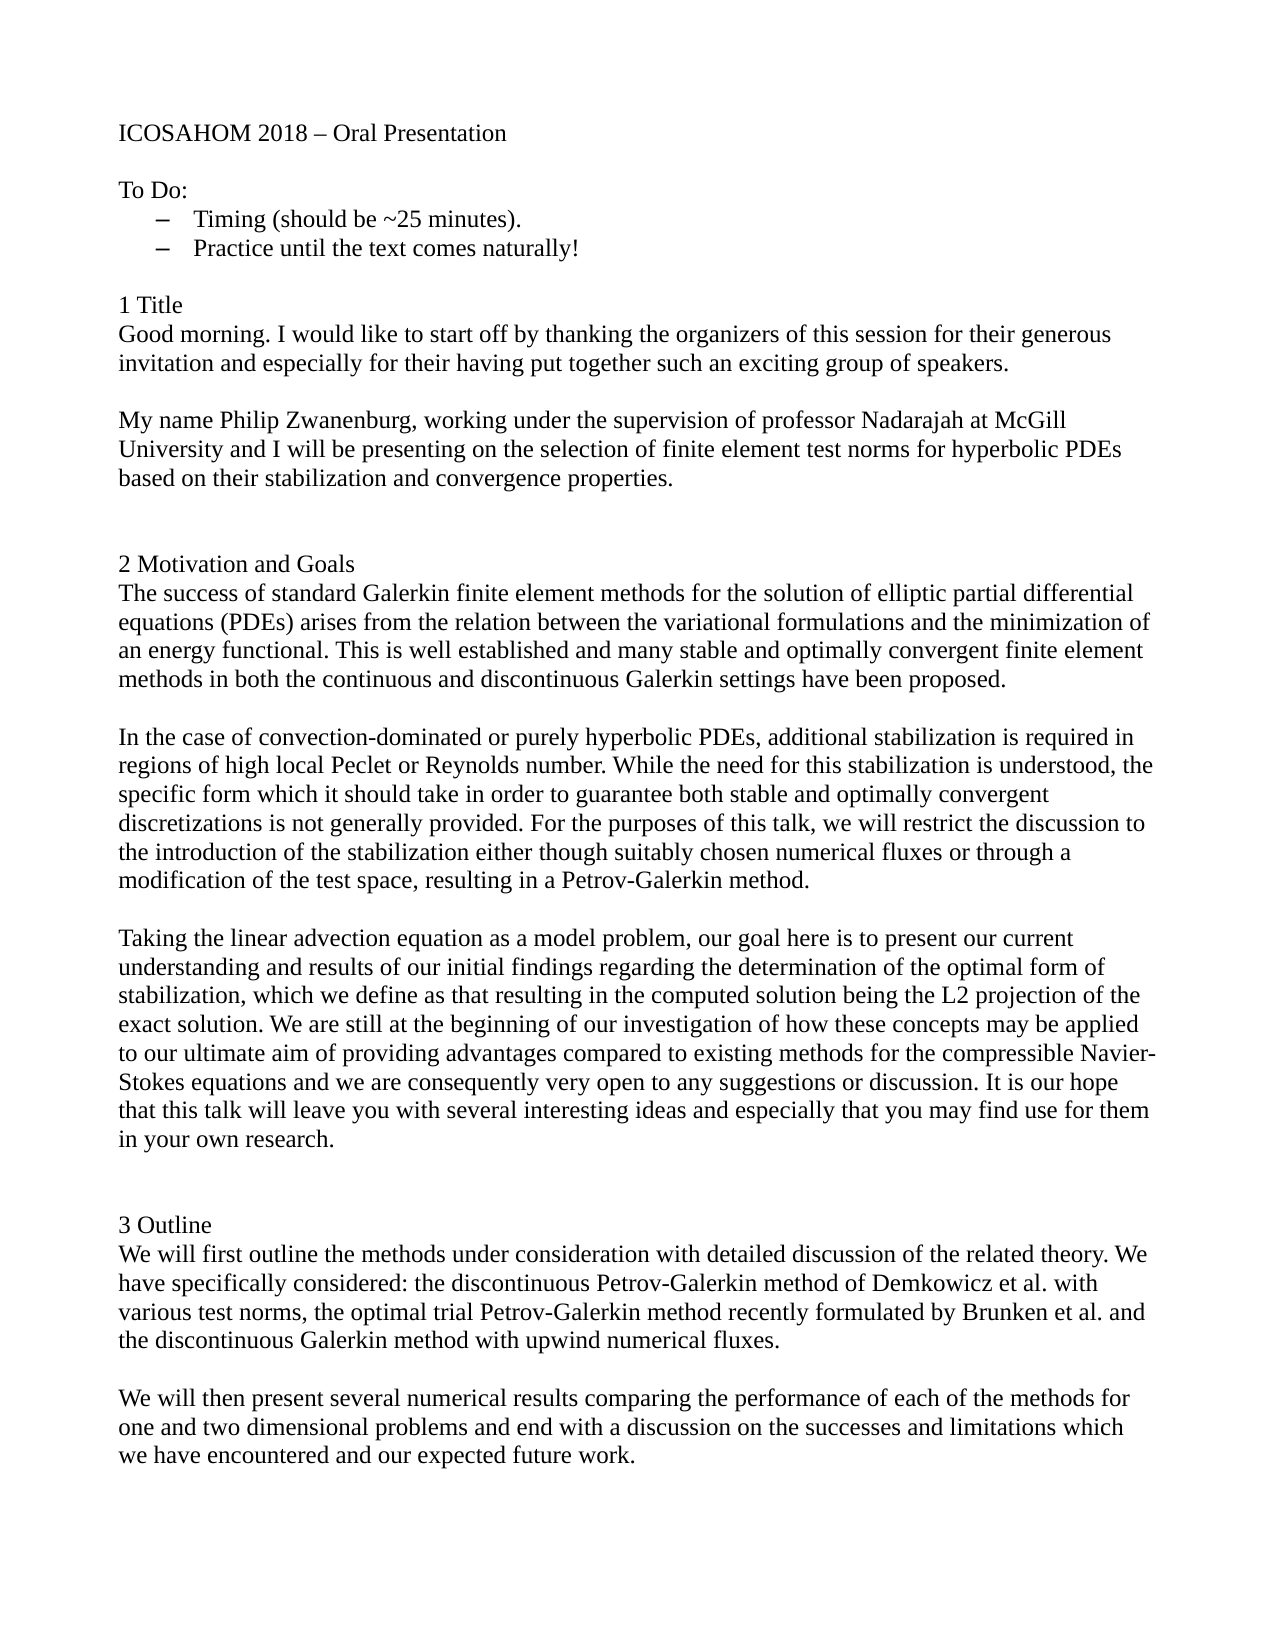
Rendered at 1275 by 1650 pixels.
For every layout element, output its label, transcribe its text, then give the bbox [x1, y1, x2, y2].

text 1 Title [118, 291, 1157, 319]
text Good morning. I would like to start off by thanking the organizers of this session for their generous invitation and especially for their having put together such an exciting group of speakers. [118, 319, 1157, 377]
text 2 Motivation and Goals [118, 549, 1157, 578]
text ICOSAHOM 2018 – Oral Presentation [118, 118, 1157, 147]
text We will then present several numerical results comparing the performance of each of the methods for one and two dimensional problems and end with a discussion on the successes and limitations which we have encountered and our expected future work. [118, 1383, 1157, 1469]
text To Do: [118, 176, 1157, 204]
text We will first outline the methods under consideration with detailed discussion of the related theory. We have specifically considered: the discontinuous Petrov-Galerkin method of Demkowicz et al. with various test norms, the optimal trial Petrov-Galerkin method recently formulated by Brunken et al. and the discontinuous Galerkin method with upwind numerical fluxes. [118, 1239, 1157, 1354]
text In the case of convection-dominated or purely hyperbolic PDEs, additional stabilization is required in regions of high local Peclet or Reynolds number. While the need for this stabilization is understood, the specific form which it should take in order to guarantee both stable and optimally convergent discretizations is not generally provided. For the purposes of this talk, we will restrict the discussion to the introduction of the stabilization either though suitably chosen numerical fluxes or through a modification of the test space, resulting in a Petrov-Galerkin method. [118, 722, 1157, 894]
list Timing (should be ~25 minutes). [156, 204, 1157, 233]
list Practice until the text comes naturally! [156, 233, 1157, 262]
text The success of standard Galerkin finite element methods for the solution of elliptic partial differential equations (PDEs) arises from the relation between the variational formulations and the minimization of an energy functional. This is well established and many stable and optimally convergent finite element methods in both the continuous and discontinuous Galerkin settings have been proposed. [118, 578, 1157, 693]
text My name Philip Zwanenburg, working under the supervision of professor Nadarajah at McGill University and I will be presenting on the selection of finite element test norms for hyperbolic PDEs based on their stabilization and convergence properties. [118, 406, 1157, 492]
text 3 Outline [118, 1211, 1157, 1239]
text Taking the linear advection equation as a model problem, our goal here is to present our current understanding and results of our initial findings regarding the determination of the optimal form of stabilization, which we define as that resulting in the computed solution being the L2 projection of the exact solution. We are still at the beginning of our investigation of how these concepts may be applied to our ultimate aim of providing advantages compared to existing methods for the compressible Navier-Stokes equations and we are consequently very open to any suggestions or discussion. It is our hope that this talk will leave you with several interesting ideas and especially that you may find use for them in your own research. [118, 923, 1157, 1153]
